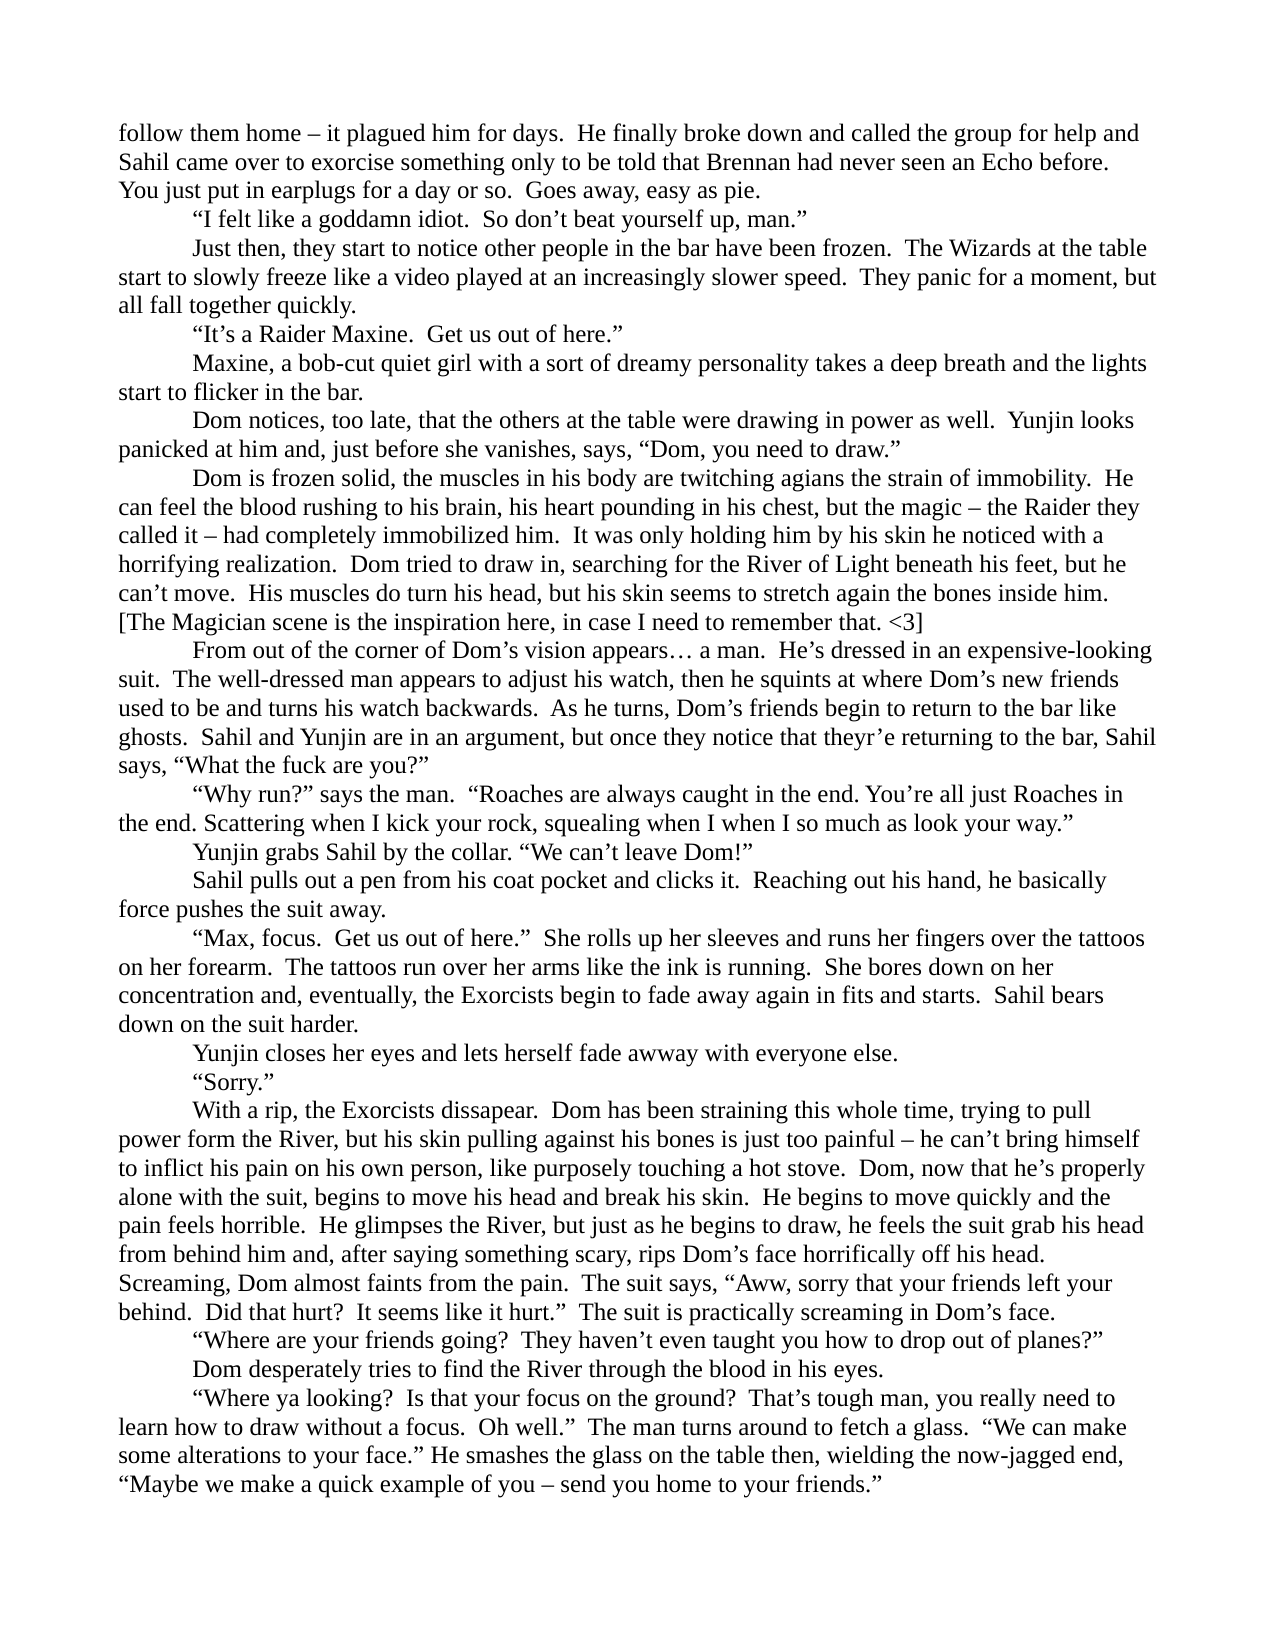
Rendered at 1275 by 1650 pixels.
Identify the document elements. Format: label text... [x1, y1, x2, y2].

text “Where ya looking? Is that your focus on the ground? That’s tough man, you really need to learn how to draw without a focus. Oh well.” The man turns around to fetch a glass. “We can make some alterations to your face.” He smashes the glass on the table then, wielding the now-jagged end, “Maybe we make a quick example of you – send you home to your friends.” [118, 1383, 1157, 1498]
text Maxine, a bob-cut quiet girl with a sort of dreamy personality takes a deep breath and the lights start to flicker in the bar. [118, 348, 1157, 406]
text Dom is frozen solid, the muscles in his body are twitching agians the strain of immobility. He can feel the blood rushing to his brain, his heart pounding in his chest, but the magic – the Raider they called it – had completely immobilized him. It was only holding him by his skin he noticed with a horrifying realization. Dom tried to draw in, searching for the River of Light beneath his feet, but he can’t move. His muscles do turn his head, but his skin seems to stretch again the bones inside him. [118, 463, 1157, 607]
text “Why run?” says the man. “Roaches are always caught in the end. You’re all just Roaches in the end. Scattering when I kick your rock, squealing when I when I so much as look your way.” [118, 779, 1157, 837]
text “Where are your friends going? They haven’t even taught you how to drop out of planes?” [118, 1326, 1157, 1354]
text Yunjin closes her eyes and lets herself fade awway with everyone else. [118, 1038, 1157, 1067]
text Dom notices, too late, that the others at the table were drawing in power as well. Yunjin looks panicked at him and, just before she vanishes, says, “Dom, you need to draw.” [118, 406, 1157, 463]
text “Max, focus. Get us out of here.” She rolls up her sleeves and runs her fingers over the tattoos on her forearm. The tattoos run over her arms like the ink is running. She bores down on her concentration and, eventually, the Exorcists begin to fade away again in fits and starts. Sahil bears down on the suit harder. [118, 923, 1157, 1038]
text “Sorry.” [118, 1067, 1157, 1096]
text “It’s a Raider Maxine. Get us out of here.” [118, 319, 1157, 348]
text Sahil pulls out a pen from his coat pocket and clicks it. Reaching out his hand, he basically force pushes the suit away. [118, 866, 1157, 923]
text [The Magician scene is the inspiration here, in case I need to remember that. <3] [118, 607, 1157, 636]
text Dom desperately tries to find the River through the blood in his eyes. [118, 1354, 1157, 1383]
text With a rip, the Exorcists dissapear. Dom has been straining this whole time, trying to pull power form the River, but his skin pulling against his bones is just too painful – he can’t bring himself to inflict his pain on his own person, like purposely touching a hot stove. Dom, now that he’s properly alone with the suit, begins to move his head and break his skin. He begins to move quickly and the pain feels horrible. He glimpses the River, but just as he begins to draw, he feels the suit grab his head from behind him and, after saying something scary, rips Dom’s face horrifically off his head. Screaming, Dom almost faints from the pain. The suit says, “Aww, sorry that your friends left your behind. Did that hurt? It seems like it hurt.” The suit is practically screaming in Dom’s face. [118, 1096, 1157, 1326]
text Yunjin grabs Sahil by the collar. “We can’t leave Dom!” [118, 837, 1157, 866]
text “I felt like a goddamn idiot. So don’t beat yourself up, man.” [118, 204, 1157, 233]
text From out of the corner of Dom’s vision appears… a man. He’s dressed in an expensive-looking suit. The well-dressed man appears to adjust his watch, then he squints at where Dom’s new friends used to be and turns his watch backwards. As he turns, Dom’s friends begin to return to the bar like ghosts. Sahil and Yunjin are in an argument, but once they notice that theyr’e returning to the bar, Sahil says, “What the fuck are you?” [118, 636, 1157, 779]
text Just then, they start to notice other people in the bar have been frozen. The Wizards at the table start to slowly freeze like a video played at an increasingly slower speed. They panic for a moment, but all fall together quickly. [118, 233, 1157, 319]
text follow them home – it plagued him for days. He finally broke down and called the group for help and Sahil came over to exorcise something only to be told that Brennan had never seen an Echo before. You just put in earplugs for a day or so. Goes away, easy as pie. [118, 118, 1157, 204]
